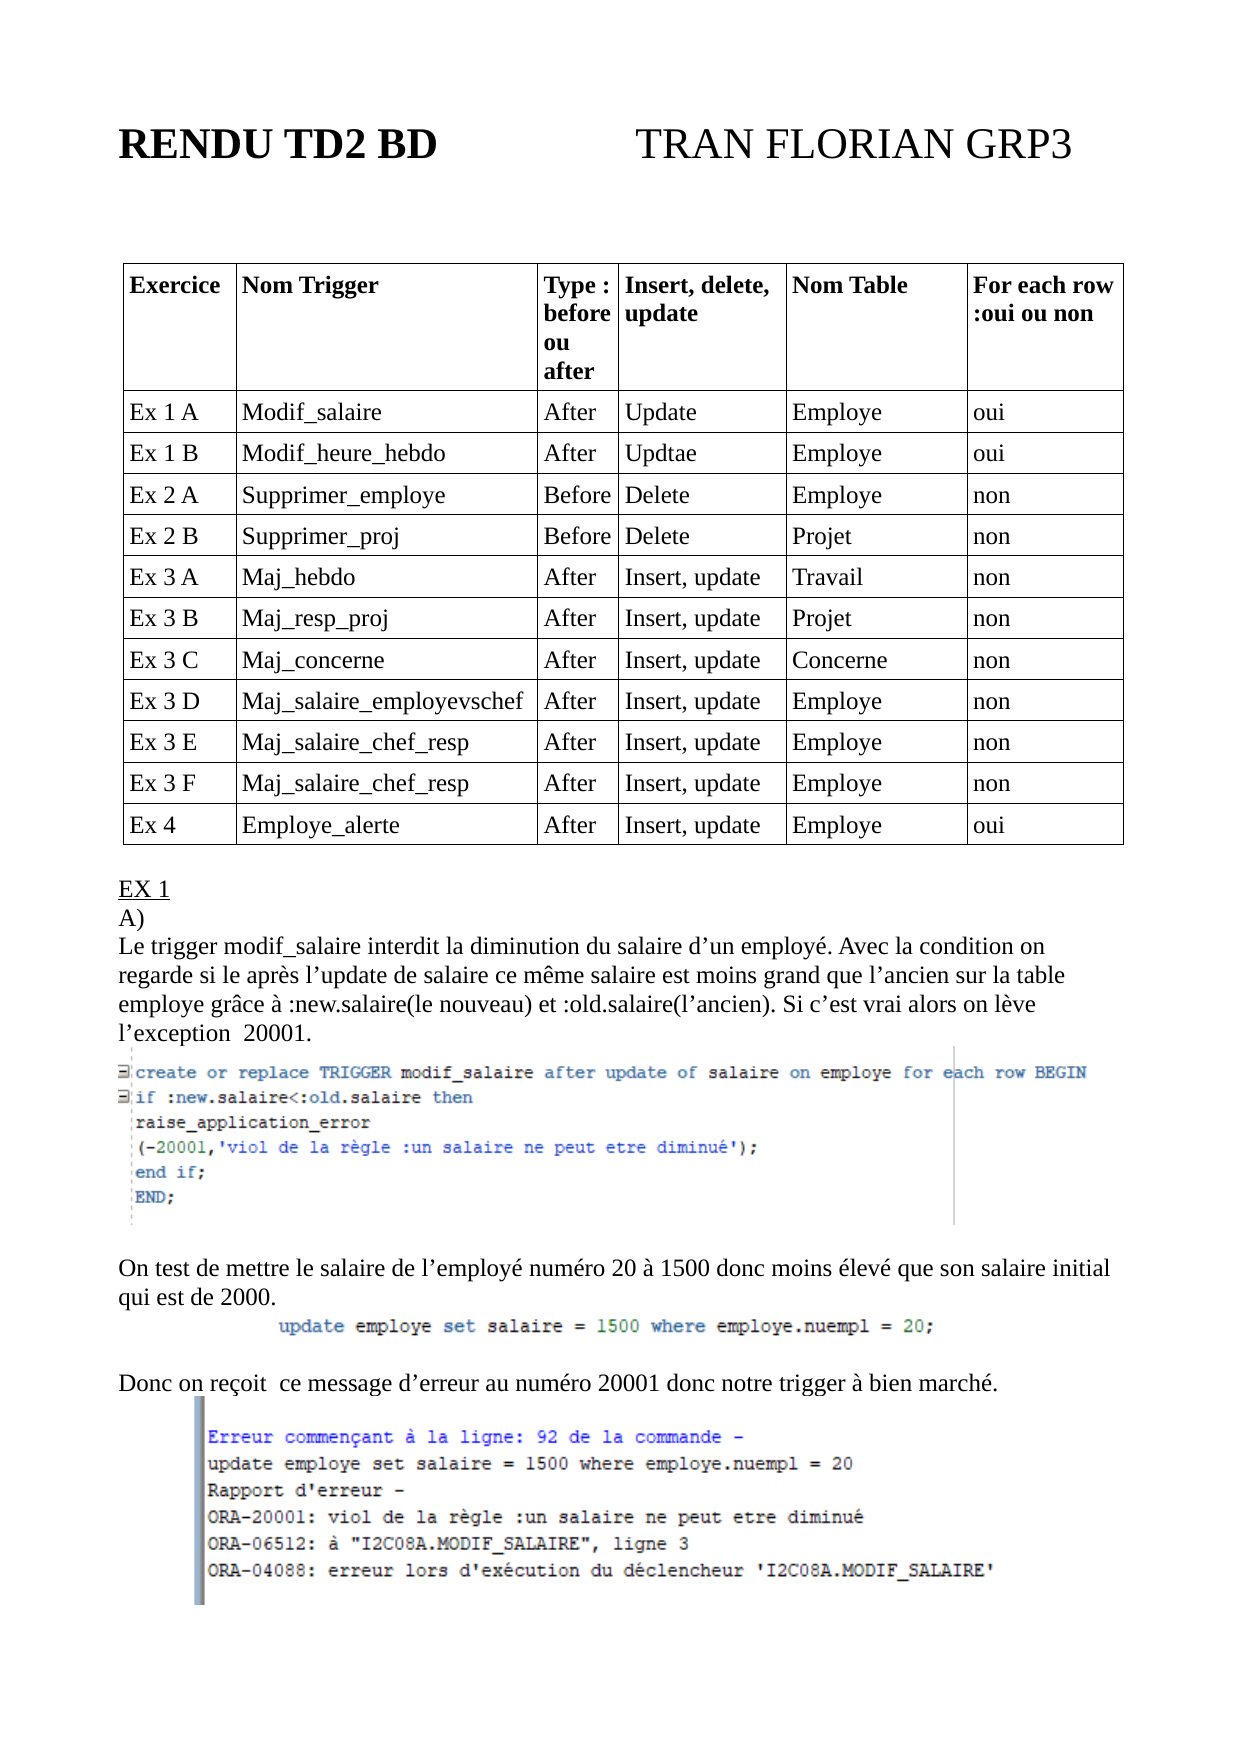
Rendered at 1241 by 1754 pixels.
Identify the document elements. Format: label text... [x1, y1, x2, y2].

table_cell After [538, 433, 618, 473]
table_cell Insert, update [619, 598, 786, 638]
table_cell Employe [787, 391, 967, 432]
picture [194, 1396, 1046, 1605]
table_cell Travail [787, 556, 967, 597]
table_cell Ex 3 C [124, 639, 236, 679]
table_cell After [538, 556, 618, 597]
table_cell Before [538, 474, 618, 514]
table_cell Ex 3 B [124, 598, 236, 638]
table_cell Insert, update [619, 680, 786, 720]
table_header Exercice [124, 264, 236, 390]
table_cell Maj_hebdo [237, 556, 537, 597]
table_cell Employe [787, 721, 967, 762]
table_cell After [538, 721, 618, 762]
table_header For each row :oui ou non [968, 264, 1123, 390]
table_cell After [538, 763, 618, 803]
picture [118, 1046, 1123, 1225]
text Donc on reçoit ce message d’erreur au numéro 20001 donc notre trigger à bien marché. [118, 1368, 1122, 1397]
table_cell Ex 1 A [124, 391, 236, 432]
table_cell After [538, 804, 618, 844]
table_cell Delete [619, 474, 786, 514]
table_cell non [968, 474, 1123, 514]
table_cell Insert, update [619, 763, 786, 803]
table_cell Before [538, 515, 618, 555]
table_cell non [968, 763, 1123, 803]
table_cell Employe [787, 474, 967, 514]
text On test de mettre le salaire de l’employé numéro 20 à 1500 donc moins élevé que son salaire initial qui est de 2000. [118, 1253, 1122, 1311]
table_cell Insert, update [619, 721, 786, 762]
table_cell Supprimer_employe [237, 474, 537, 514]
table_cell Modif_salaire [237, 391, 537, 432]
text Le trigger modif_salaire interdit la diminution du salaire d’un employé. Avec la condition on regarde si le après l’update de salaire ce même salaire est moins grand que l’ancien sur la table employe grâce à :new.salaire(le nouveau) et :old.salaire(l’ancien). Si c’est vrai alors on lève l’exception 20001. [118, 931, 1122, 1046]
table_cell Ex 3 A [124, 556, 236, 597]
table_cell Insert, update [619, 804, 786, 844]
table_cell oui [968, 391, 1123, 432]
table_cell oui [968, 433, 1123, 473]
table_cell Concerne [787, 639, 967, 679]
table_cell non [968, 556, 1123, 597]
table_cell Ex 3 D [124, 680, 236, 720]
table_header Insert, delete, update [619, 264, 786, 390]
table_cell Updtae [619, 433, 786, 473]
table_cell Employe [787, 763, 967, 803]
table_cell non [968, 639, 1123, 679]
table_cell Update [619, 391, 786, 432]
table_cell Ex 2 A [124, 474, 236, 514]
table_cell After [538, 598, 618, 638]
table_cell After [538, 680, 618, 720]
table_cell Insert, update [619, 639, 786, 679]
text A) [118, 903, 1122, 931]
table_cell Maj_salaire_chef_resp [237, 721, 537, 762]
table_cell Employe [787, 804, 967, 844]
table_cell Ex 1 B [124, 433, 236, 473]
table_cell non [968, 515, 1123, 555]
table_cell non [968, 721, 1123, 762]
table_cell non [968, 680, 1123, 720]
table_cell Employe_alerte [237, 804, 537, 844]
text RENDU TD2 BD TRAN FLORIAN GRP3 [118, 118, 1122, 168]
table_cell oui [968, 804, 1123, 844]
table_cell Ex 3 E [124, 721, 236, 762]
table_header Nom Table [787, 264, 967, 390]
table_cell Maj_resp_proj [237, 598, 537, 638]
table_cell Employe [787, 680, 967, 720]
table_cell Maj_concerne [237, 639, 537, 679]
text EX 1 [118, 874, 1122, 903]
table_cell Maj_salaire_chef_resp [237, 763, 537, 803]
table_cell Ex 3 F [124, 763, 236, 803]
table_header Nom Trigger [237, 264, 537, 390]
table_cell Delete [619, 515, 786, 555]
table_cell Modif_heure_hebdo [237, 433, 537, 473]
table_cell Ex 2 B [124, 515, 236, 555]
table_cell Employe [787, 433, 967, 473]
table_cell Maj_salaire_employevschef [237, 680, 537, 720]
table_cell Supprimer_proj [237, 515, 537, 555]
table_cell After [538, 639, 618, 679]
picture [276, 1310, 964, 1350]
table_cell Insert, update [619, 556, 786, 597]
table_header Type : before ou after [538, 264, 618, 390]
table_cell After [538, 391, 618, 432]
table_cell Ex 4 [124, 804, 236, 844]
table_cell Projet [787, 598, 967, 638]
table_cell non [968, 598, 1123, 638]
table_cell Projet [787, 515, 967, 555]
